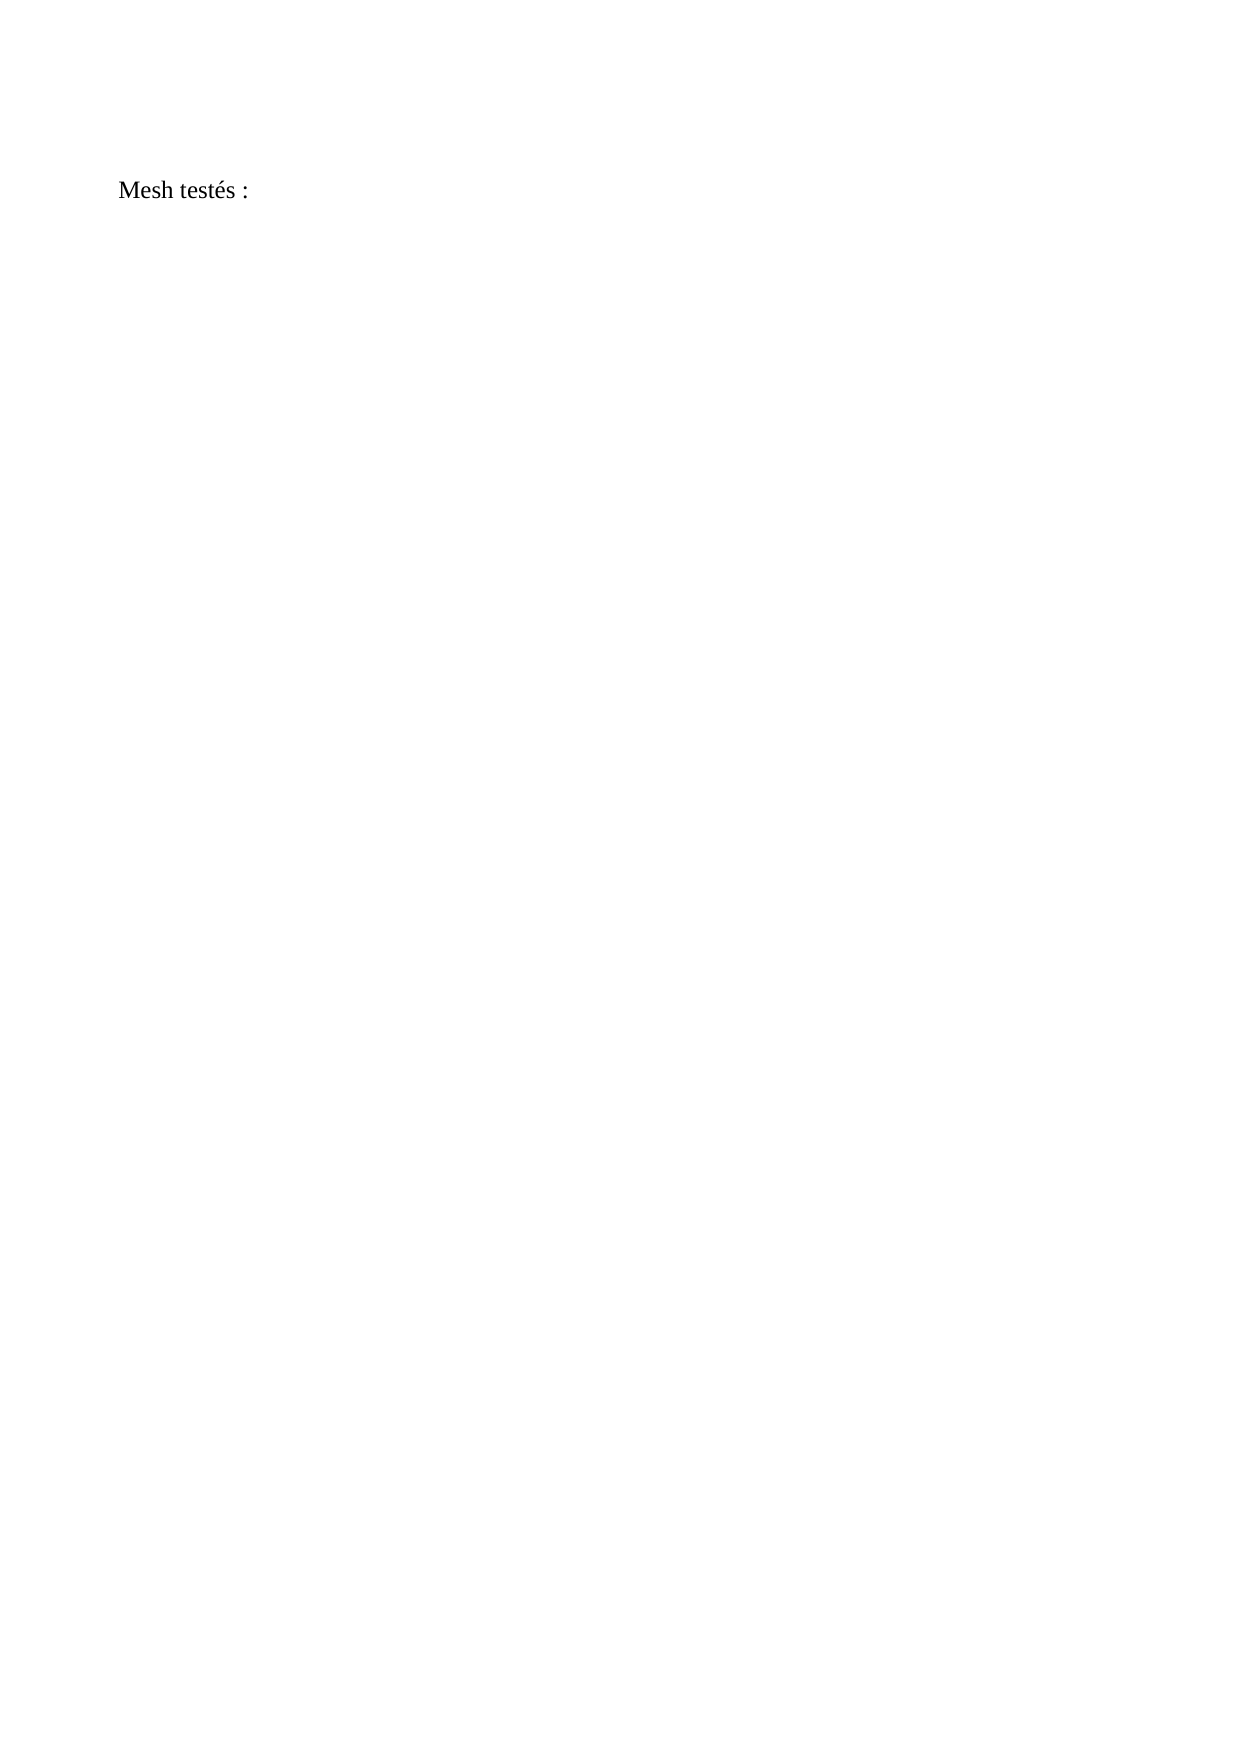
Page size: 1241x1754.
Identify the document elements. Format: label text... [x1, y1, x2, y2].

text Mesh testés : [118, 176, 1122, 204]
